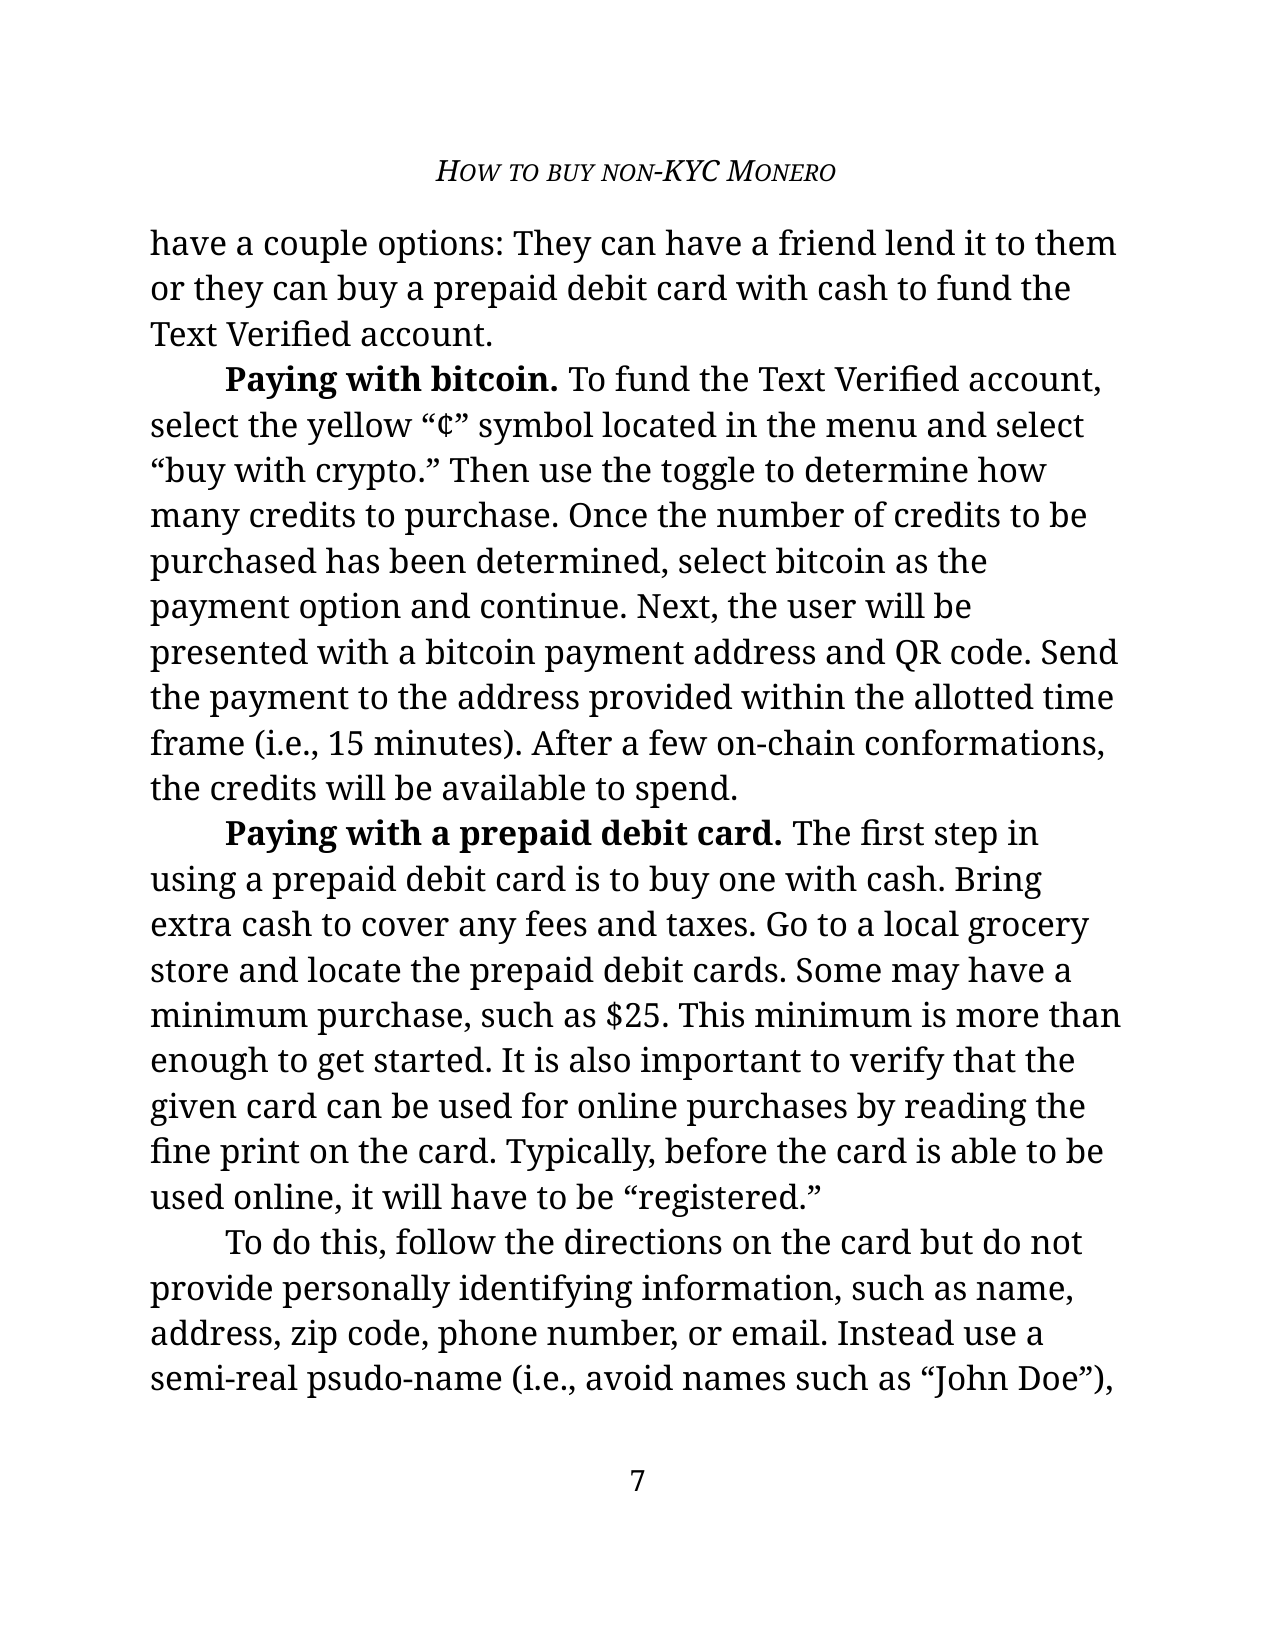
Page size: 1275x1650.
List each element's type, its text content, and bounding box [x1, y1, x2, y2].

text have a couple options: They can have a friend lend it to them or they can buy a prepaid debit card with cash to fund the Text Verified account. [150, 220, 1125, 356]
text To do this, follow the directions on the card but do not provide personally identifying information, such as name, address, zip code, phone number, or email. Instead use a semi-real psudo-name (i.e., avoid names such as “John Doe”), [150, 1219, 1125, 1401]
text Paying with bitcoin. To fund the Text Verified account, select the yellow “¢” symbol located in the menu and select “buy with crypto.” Then use the toggle to determine how many credits to purchase. Once the number of credits to be purchased has been determined, select bitcoin as the payment option and continue. Next, the user will be presented with a bitcoin payment address and QR code. Send the payment to the address provided within the allotted time frame (i.e., 15 minutes). After a few on-chain conformations, the credits will be available to spend. [150, 356, 1125, 810]
text Paying with a prepaid debit card. The first step in using a prepaid debit card is to buy one with cash. Bring extra cash to cover any fees and taxes. Go to a local grocery store and locate the prepaid debit cards. Some may have a minimum purchase, such as $25. This minimum is more than enough to get started. It is also important to verify that the given card can be used for online purchases by reading the fine print on the card. Typically, before the card is able to be used online, it will have to be “registered.” [150, 810, 1125, 1219]
